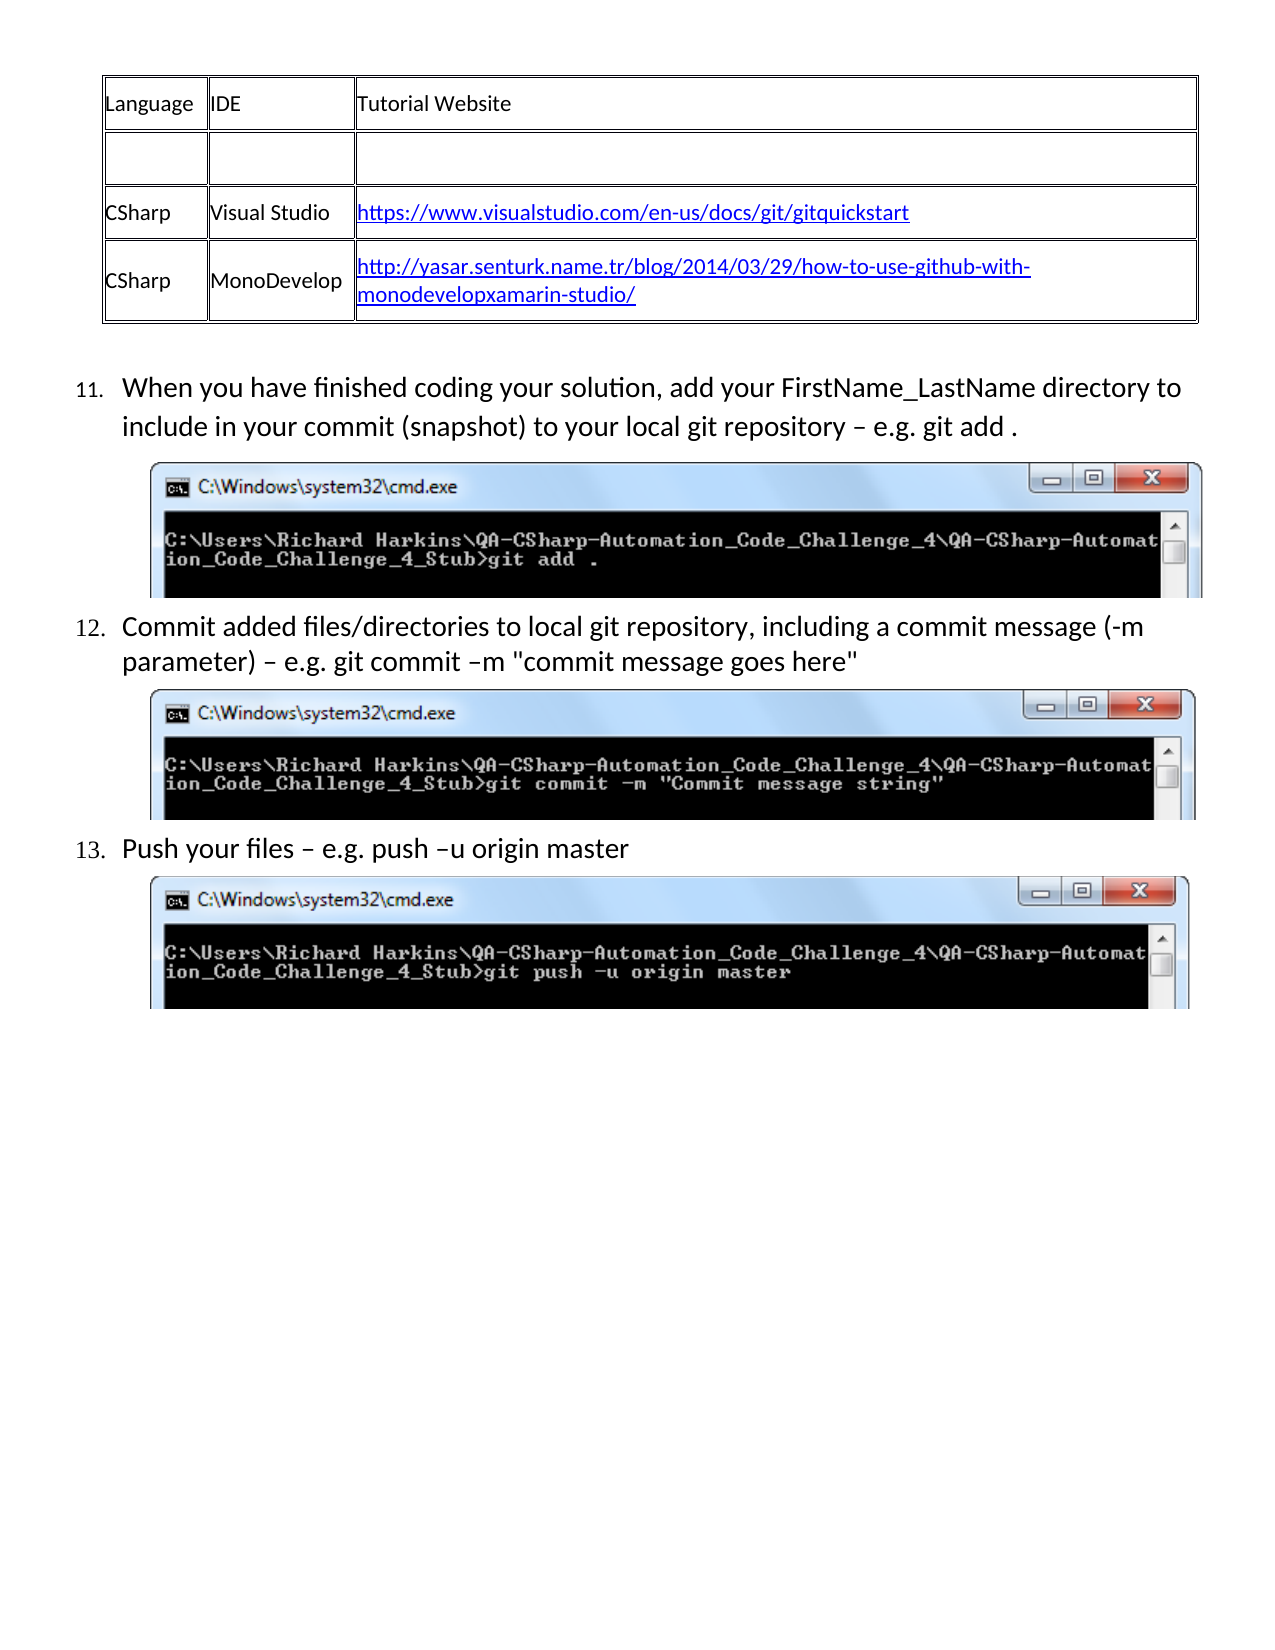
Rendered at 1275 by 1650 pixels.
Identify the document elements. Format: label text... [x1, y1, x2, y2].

list Commit added files/directories to local git repository, including a commit message (-m parameter) – e.g. git commit –m "commit message goes here" [75, 608, 1200, 679]
table_cell [106, 133, 207, 183]
table_cell [210, 133, 354, 183]
picture [150, 689, 1196, 820]
table_cell https://www.visualstudio.com/en-us/docs/git/gitquickstart [357, 187, 1196, 238]
table_header IDE [210, 78, 354, 129]
table_cell CSharp [106, 241, 207, 320]
table_cell CSharp [106, 187, 207, 238]
list Push your files – e.g. push –u origin master [75, 830, 1200, 866]
table_header Language [106, 78, 207, 129]
table_cell MonoDevelop [210, 241, 354, 320]
table_header Tutorial Website [357, 78, 1196, 129]
picture [150, 462, 1203, 598]
table_cell [357, 133, 1196, 183]
picture [150, 876, 1190, 1009]
table_cell http://yasar.senturk.name.tr/blog/2014/03/29/how-to-use-github-with-monodevelopxamarin-studio/ [357, 241, 1196, 320]
table_cell Visual Studio [210, 187, 354, 238]
list When you have finished coding your solution, add your FirstName_LastName directory to include in your commit (snapshot) to your local git repository – e.g. git add . [75, 369, 1200, 443]
